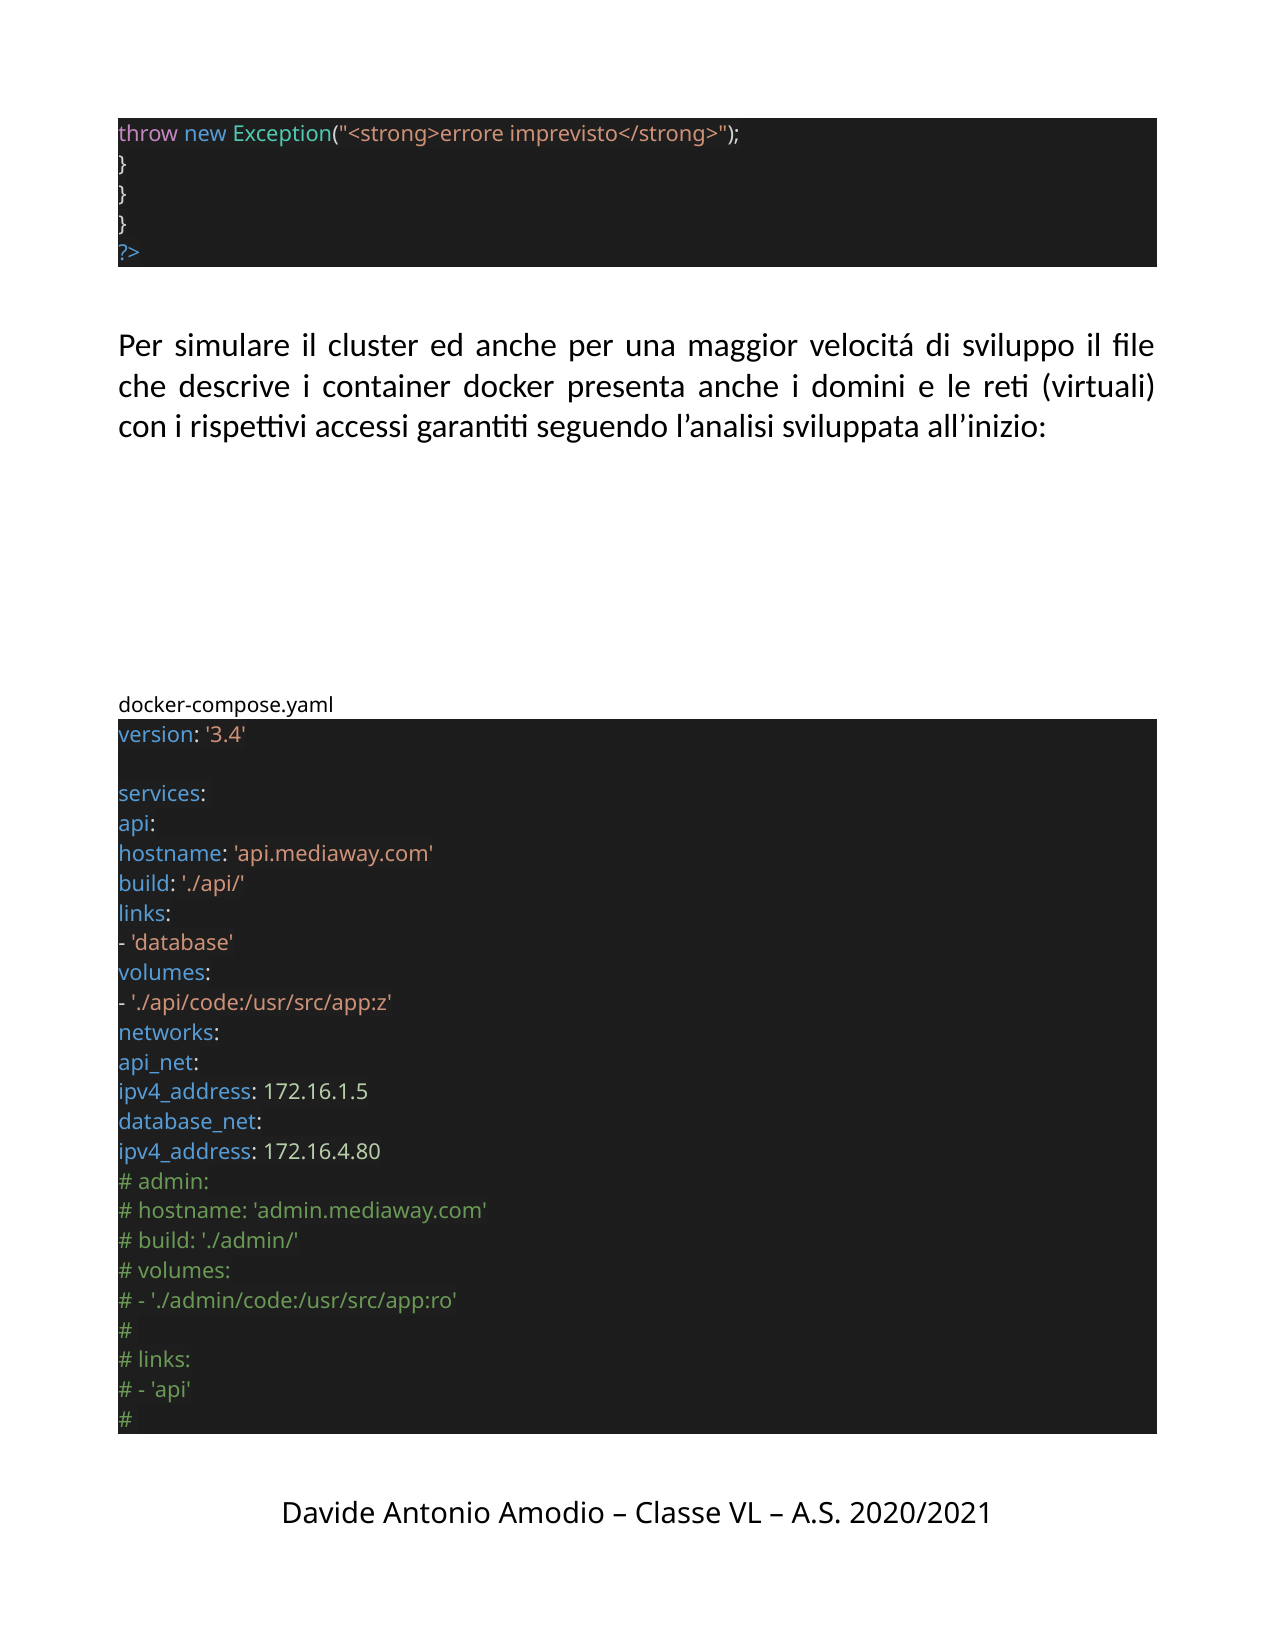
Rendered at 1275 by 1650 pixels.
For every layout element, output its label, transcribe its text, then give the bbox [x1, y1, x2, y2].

table_header version: '3.4' services: api: hostname: 'api.mediaway.com' build: './api/' links: - 'database' volumes: - './api/code:/usr/src/app:z' networks: api_net: ipv4_address: 172.16.1.5 database_net: ipv4_address: 172.16.4.80 # admin: # hostname: 'admin.mediaway.com' # build: './admin/' # volumes: # - './admin/code:/usr/src/app:ro' # # links: # - 'api' # [118, 719, 1157, 1434]
table_header throw new Exception("<strong>errore imprevisto</strong>"); } } } ?> [118, 118, 1157, 267]
text docker-compose.yaml [118, 691, 1157, 719]
text Per simulare il cluster ed anche per una maggior velocitá di sviluppo il file che descrive i container docker presenta anche i domini e le reti (virtuali) con i rispettivi accessi garantiti seguendo l’analisi sviluppata all’inizio: [118, 324, 1157, 446]
